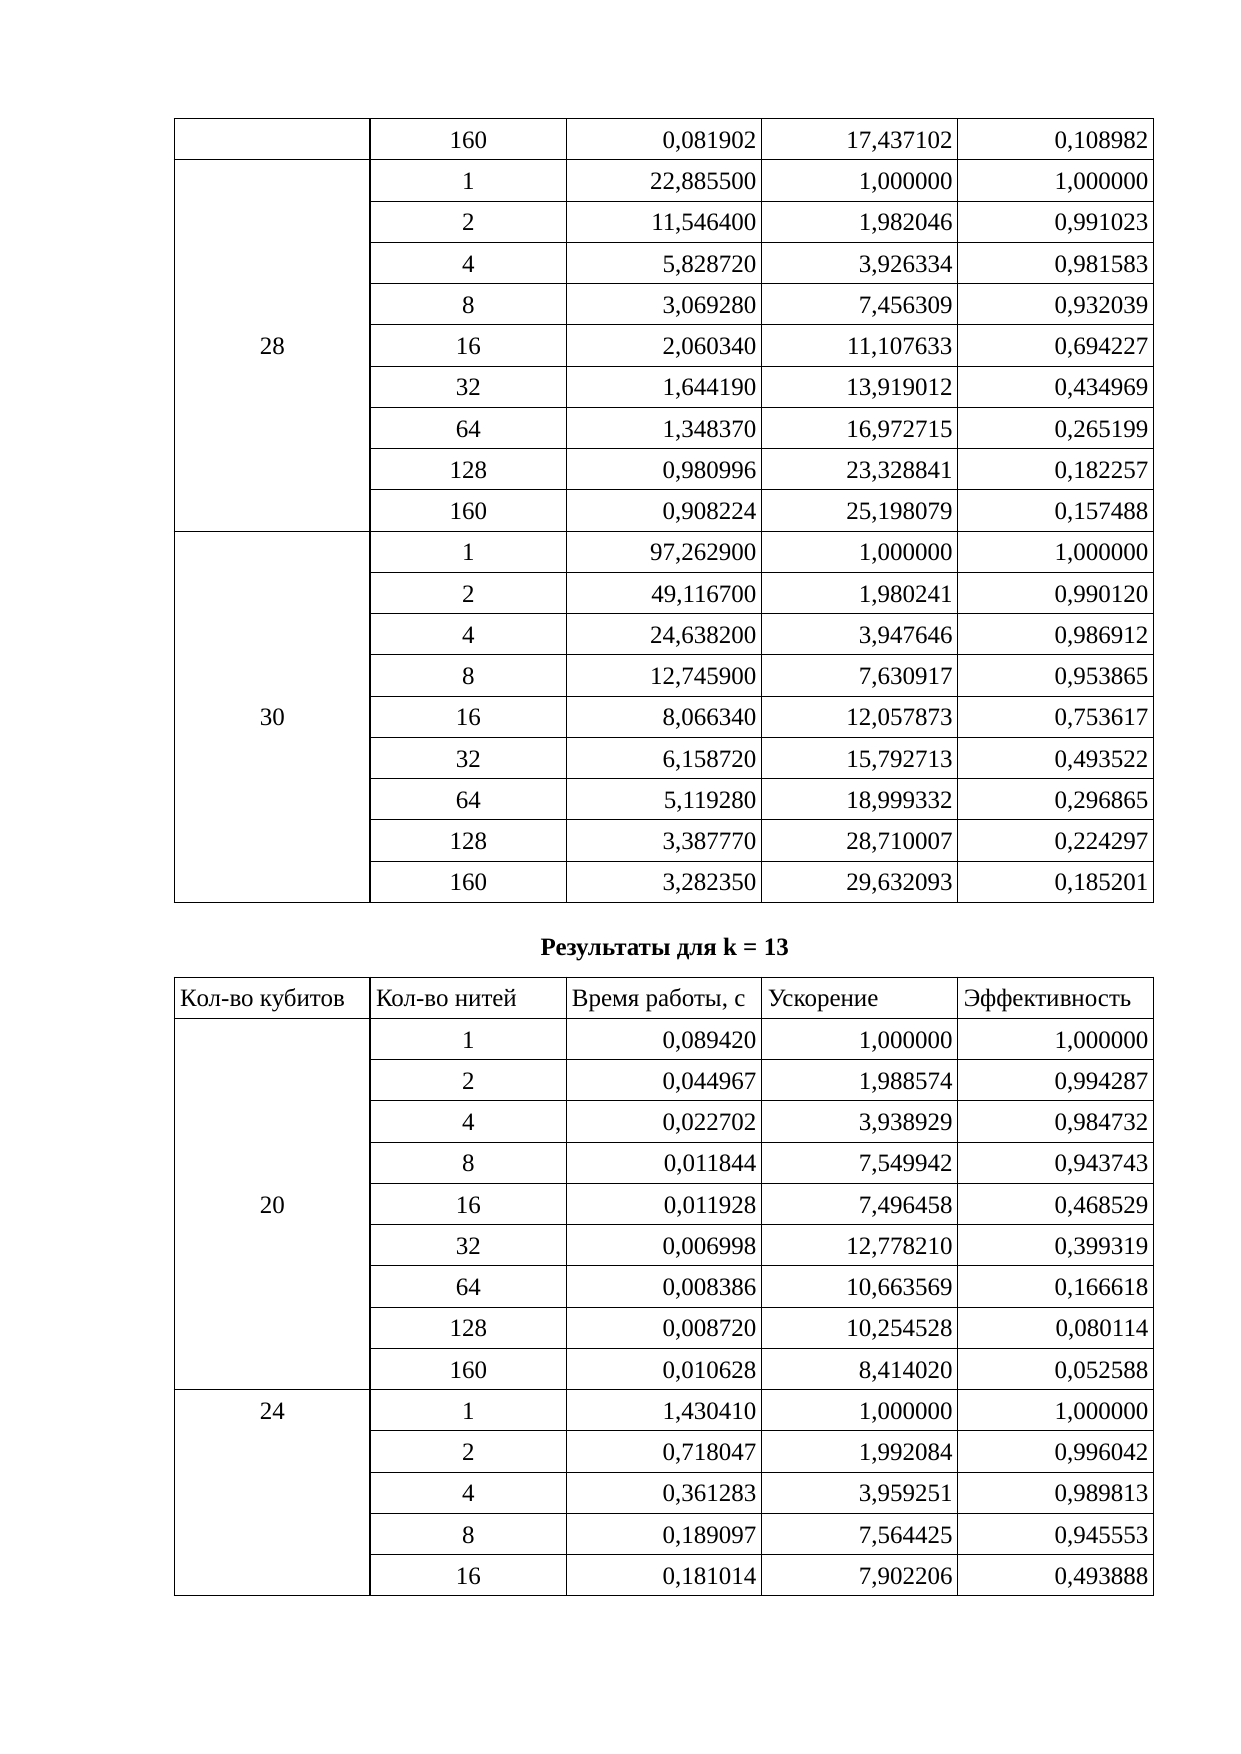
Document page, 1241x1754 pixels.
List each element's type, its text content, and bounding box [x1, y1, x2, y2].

table_cell 160 [371, 862, 566, 902]
table_cell 0,008386 [567, 1266, 761, 1307]
table_cell 2,060340 [567, 325, 761, 366]
table_cell 5,828720 [567, 243, 761, 283]
table_cell 22,885500 [567, 160, 761, 201]
table_cell 3,938929 [762, 1101, 957, 1142]
table_cell [175, 119, 369, 159]
table_cell 0,011844 [567, 1143, 761, 1183]
table_cell 0,694227 [958, 325, 1153, 366]
table_cell 1 [371, 532, 566, 572]
table_cell 0,399319 [958, 1225, 1153, 1265]
table_cell 8 [371, 284, 566, 324]
table_cell 0,468529 [958, 1184, 1153, 1224]
table_cell 0,166618 [958, 1266, 1153, 1307]
table_cell 3,947646 [762, 614, 957, 654]
table_cell 160 [371, 490, 566, 531]
table_cell 4 [371, 1101, 566, 1142]
table_cell 8,414020 [762, 1349, 957, 1389]
table_cell 3,959251 [762, 1473, 957, 1513]
table_header Ускорение [762, 978, 957, 1018]
table_cell 1 [371, 160, 566, 201]
table_cell 1,000000 [958, 160, 1153, 201]
table_cell 1,000000 [958, 532, 1153, 572]
table_cell 1,000000 [762, 160, 957, 201]
table_cell 2 [371, 202, 566, 242]
table_cell 16,972715 [762, 408, 957, 448]
table_cell 20 [175, 1019, 369, 1389]
table_cell 1,644190 [567, 367, 761, 407]
table_cell 11,107633 [762, 325, 957, 366]
table_cell 0,493522 [958, 738, 1153, 778]
table_cell 0,943743 [958, 1143, 1153, 1183]
table_cell 1,000000 [762, 532, 957, 572]
table_cell 0,089420 [567, 1019, 761, 1059]
table_header Эффективность [958, 978, 1153, 1018]
table_cell 0,011928 [567, 1184, 761, 1224]
table_cell 8 [371, 655, 566, 696]
table_cell 128 [371, 449, 566, 489]
table_cell 2 [371, 573, 566, 613]
table_cell 3,069280 [567, 284, 761, 324]
table_cell 1,000000 [958, 1390, 1153, 1430]
table_cell 0,945553 [958, 1514, 1153, 1554]
table_cell 0,008720 [567, 1308, 761, 1348]
table_cell 64 [371, 779, 566, 819]
table_cell 1,000000 [958, 1019, 1153, 1059]
table_cell 1,348370 [567, 408, 761, 448]
table_cell 0,081902 [567, 119, 761, 159]
table_cell 0,185201 [958, 862, 1153, 902]
table_cell 12,057873 [762, 697, 957, 737]
table_cell 24 [175, 1390, 369, 1595]
table_cell 3,926334 [762, 243, 957, 283]
table_cell 0,986912 [958, 614, 1153, 654]
table_cell 24,638200 [567, 614, 761, 654]
table_cell 2 [371, 1431, 566, 1472]
table_cell 10,254528 [762, 1308, 957, 1348]
table_cell 2 [371, 1060, 566, 1100]
table_cell 32 [371, 738, 566, 778]
table_cell 0,189097 [567, 1514, 761, 1554]
table_cell 64 [371, 1266, 566, 1307]
table_cell 16 [371, 1555, 566, 1595]
table_cell 64 [371, 408, 566, 448]
table_cell 1,000000 [762, 1390, 957, 1430]
table_cell 0,991023 [958, 202, 1153, 242]
table_cell 18,999332 [762, 779, 957, 819]
table_cell 0,989813 [958, 1473, 1153, 1513]
table_cell 0,181014 [567, 1555, 761, 1595]
table_cell 16 [371, 1184, 566, 1224]
table_cell 0,157488 [958, 490, 1153, 531]
table_cell 49,116700 [567, 573, 761, 613]
table_cell 11,546400 [567, 202, 761, 242]
table_cell 0,044967 [567, 1060, 761, 1100]
table_cell 15,792713 [762, 738, 957, 778]
table_cell 0,996042 [958, 1431, 1153, 1472]
table_cell 0,990120 [958, 573, 1153, 613]
table_cell 0,718047 [567, 1431, 761, 1472]
table_cell 0,182257 [958, 449, 1153, 489]
table_cell 8,066340 [567, 697, 761, 737]
table_cell 3,282350 [567, 862, 761, 902]
table_cell 7,496458 [762, 1184, 957, 1224]
table_cell 12,778210 [762, 1225, 957, 1265]
table_cell 0,984732 [958, 1101, 1153, 1142]
table_cell 28 [175, 160, 369, 531]
table_cell 23,328841 [762, 449, 957, 489]
table_cell 128 [371, 1308, 566, 1348]
table_cell 28,710007 [762, 820, 957, 861]
table_cell 0,980996 [567, 449, 761, 489]
table_cell 1,992084 [762, 1431, 957, 1472]
table_cell 7,564425 [762, 1514, 957, 1554]
table_cell 25,198079 [762, 490, 957, 531]
table_cell 0,434969 [958, 367, 1153, 407]
table_cell 0,953865 [958, 655, 1153, 696]
table_cell 1,988574 [762, 1060, 957, 1100]
table_cell 0,908224 [567, 490, 761, 531]
table_cell 1,430410 [567, 1390, 761, 1430]
table_cell 8 [371, 1514, 566, 1554]
table_cell 128 [371, 820, 566, 861]
table_cell 0,361283 [567, 1473, 761, 1513]
table_cell 0,108982 [958, 119, 1153, 159]
table_cell 160 [371, 119, 566, 159]
table_cell 5,119280 [567, 779, 761, 819]
text Результаты для k = 13 [177, 932, 1152, 960]
table_cell 0,981583 [958, 243, 1153, 283]
table_cell 0,006998 [567, 1225, 761, 1265]
table_cell 1,980241 [762, 573, 957, 613]
table_cell 1 [371, 1390, 566, 1430]
table_cell 30 [175, 532, 369, 902]
table_cell 1,000000 [762, 1019, 957, 1059]
table_cell 10,663569 [762, 1266, 957, 1307]
table_cell 160 [371, 1349, 566, 1389]
table_cell 7,549942 [762, 1143, 957, 1183]
table_cell 16 [371, 697, 566, 737]
table_cell 13,919012 [762, 367, 957, 407]
table_cell 6,158720 [567, 738, 761, 778]
table_cell 0,224297 [958, 820, 1153, 861]
table_cell 1 [371, 1019, 566, 1059]
table_cell 4 [371, 243, 566, 283]
table_cell 0,296865 [958, 779, 1153, 819]
table_cell 16 [371, 325, 566, 366]
table_cell 0,932039 [958, 284, 1153, 324]
table_cell 0,493888 [958, 1555, 1153, 1595]
table_header Время работы, с [567, 978, 761, 1018]
table_cell 1,982046 [762, 202, 957, 242]
table_cell 32 [371, 1225, 566, 1265]
table_cell 12,745900 [567, 655, 761, 696]
table_cell 0,994287 [958, 1060, 1153, 1100]
table_cell 0,753617 [958, 697, 1153, 737]
table_cell 7,902206 [762, 1555, 957, 1595]
table_cell 17,437102 [762, 119, 957, 159]
table_cell 4 [371, 1473, 566, 1513]
table_cell 32 [371, 367, 566, 407]
table_cell 29,632093 [762, 862, 957, 902]
table_cell 0,022702 [567, 1101, 761, 1142]
table_cell 4 [371, 614, 566, 654]
table_cell 7,630917 [762, 655, 957, 696]
table_cell 0,080114 [958, 1308, 1153, 1348]
table_cell 7,456309 [762, 284, 957, 324]
table_cell 97,262900 [567, 532, 761, 572]
table_cell 3,387770 [567, 820, 761, 861]
table_cell 8 [371, 1143, 566, 1183]
table_cell 0,052588 [958, 1349, 1153, 1389]
table_cell 0,010628 [567, 1349, 761, 1389]
table_header Кол-во кубитов [175, 978, 369, 1018]
table_cell 0,265199 [958, 408, 1153, 448]
table_header Кол-во нитей [371, 978, 566, 1018]
